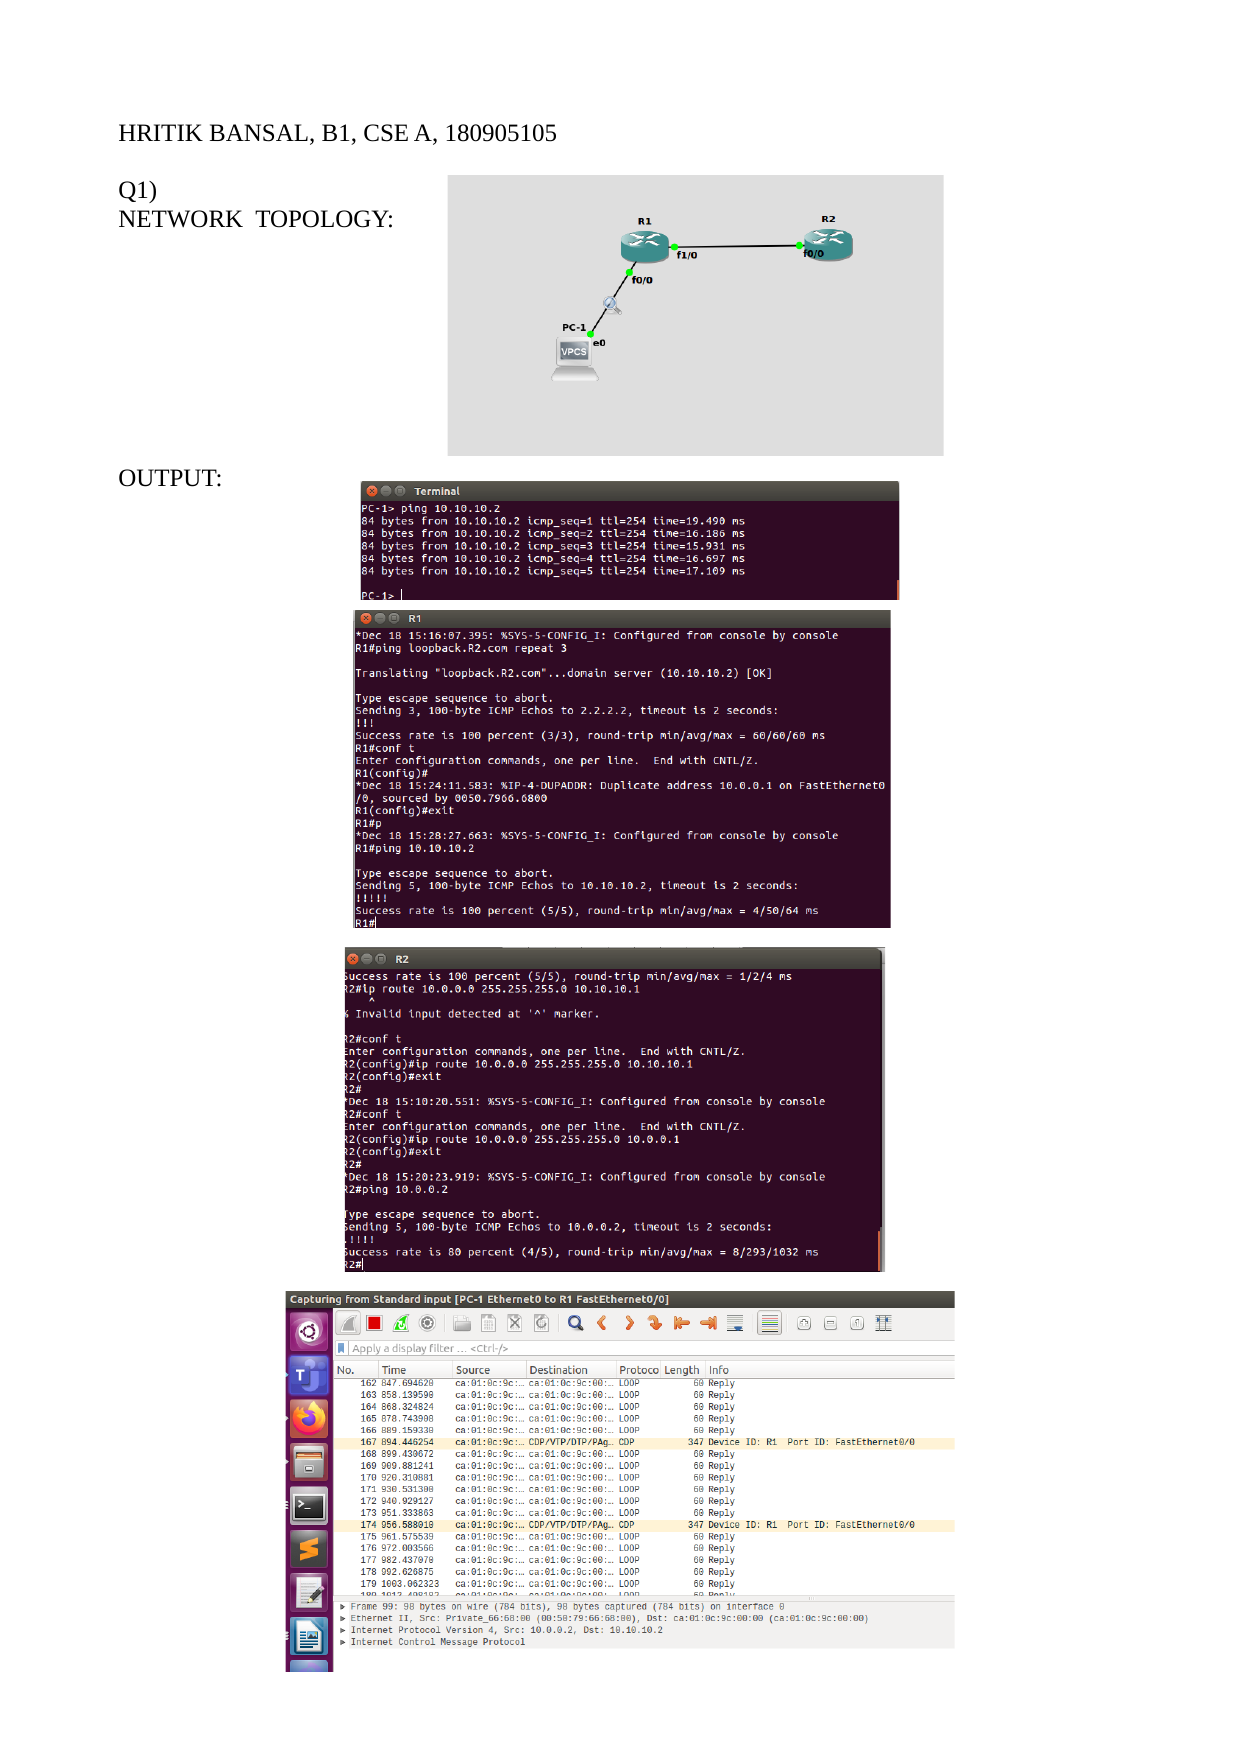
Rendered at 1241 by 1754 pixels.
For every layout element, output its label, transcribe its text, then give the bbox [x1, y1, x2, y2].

text OUTPUT: [118, 463, 1122, 492]
picture [285, 1291, 955, 1672]
picture [360, 481, 900, 600]
text NETWORK TOPOLOGY: [118, 204, 447, 233]
text Q1) [118, 176, 447, 204]
text [944, 176, 1122, 204]
picture [353, 610, 891, 928]
picture [447, 175, 944, 456]
text [944, 204, 1122, 233]
text HRITIK BANSAL, B1, CSE A, 180905105 [118, 118, 1122, 147]
picture [344, 947, 886, 1272]
